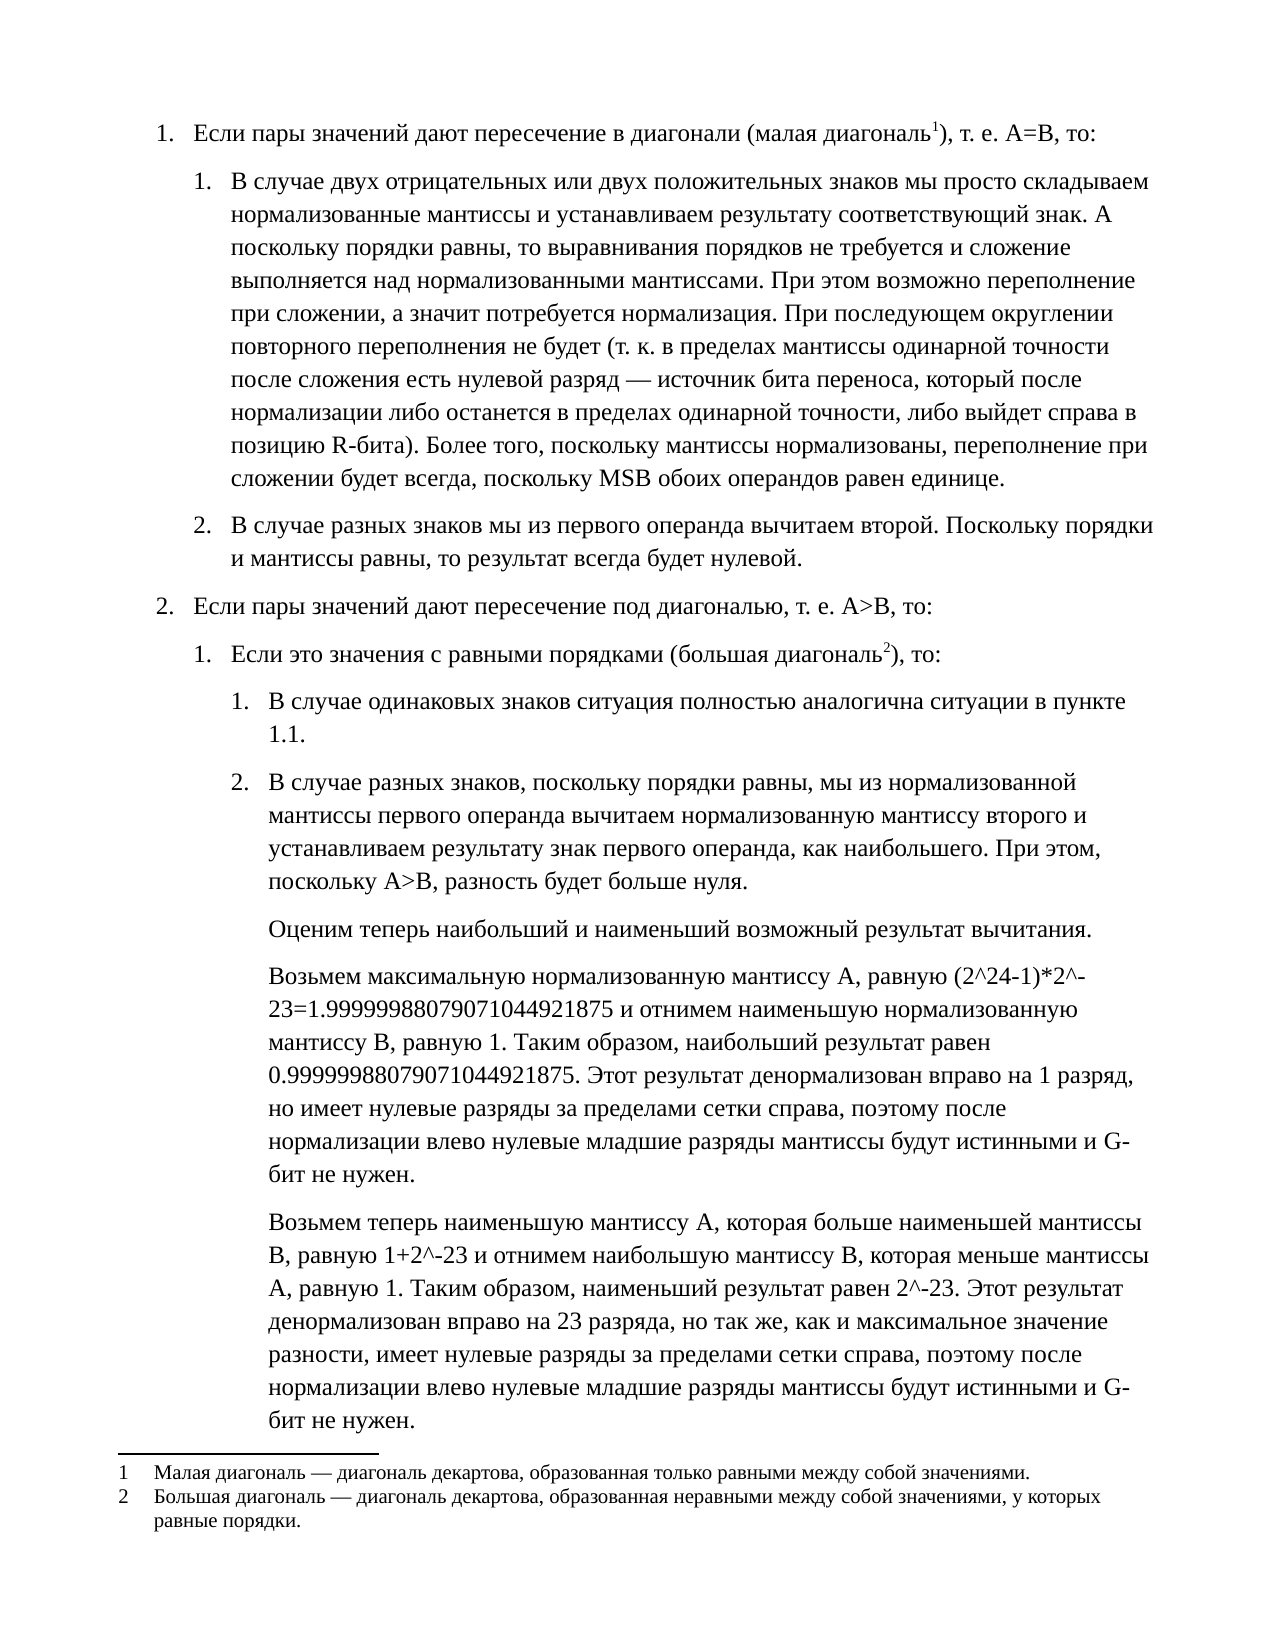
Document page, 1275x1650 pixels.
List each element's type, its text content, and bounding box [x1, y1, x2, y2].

list В случае разных знаков мы из первого операнда вычитаем второй. Поскольку порядки и мантиссы равны, то результат всегда будет нулевой. [193, 511, 1157, 572]
list В случае двух отрицательных или двух положительных знаков мы просто складываем нормализованные мантиссы и устанавливаем результату соответствующий знак. А поскольку порядки равны, то выравнивания порядков не требуется и сложение выполняется над нормализованными мантиссами. При этом возможно переполнение при сложении, а значит потребуется нормализация. При последующем округлении повторного переполнения не будет (т. к. в пределах мантиссы одинарной точности после сложения есть нулевой разряд — источник бита переноса, который после нормализации либо останется в пределах одинарной точности, либо выйдет справа в позицию R-бита). Более того, поскольку мантиссы нормализованы, переполнение при сложении будет всегда, поскольку MSB обоих операндов равен единице. [193, 166, 1157, 492]
list Малая диагональ — диагональ декартова, образованная только равными между собой значениями. [118, 1460, 1157, 1484]
list Возьмем максимальную нормализованную мантиссу A, равную (2^24-1)*2^-23=1.99999988079071044921875 и отнимем наименьшую нормализованную мантиссу B, равную 1. Таким образом, наибольший результат равен 0.99999988079071044921875. Этот результат денормализован вправо на 1 разряд, но имеет нулевые разряды за пределами сетки справа, поэтому после нормализации влево нулевые младшие разряды мантиссы будут истинными и G-бит не нужен. [231, 961, 1157, 1188]
list Если пары значений дают пересечение под диагональю, т. е. A>B, то: [156, 591, 1157, 620]
list Оценим теперь наибольший и наименьший возможный результат вычитания. [231, 914, 1157, 942]
list Если пары значений дают пересечение в диагонали (малая диагональ), т. е. A=B, то: [156, 118, 1157, 147]
list Если это значения с равными порядками (большая диагональ), то: [193, 639, 1157, 667]
list Большая диагональ — диагональ декартова, образованная неравными между собой значениями, у которых равные порядки. [118, 1484, 1157, 1532]
list В случае разных знаков, поскольку порядки равны, мы из нормализованной мантиссы первого операнда вычитаем нормализованную мантиссу второго и устанавливаем результату знак первого операнда, как наибольшего. При этом, поскольку A>B, разность будет больше нуля. [231, 767, 1157, 895]
list Возьмем теперь наименьшую мантиссу A, которая больше наименьшей мантиссы B, равную 1+2^-23 и отнимем наибольшую мантиссу B, которая меньше мантиссы A, равную 1. Таким образом, наименьший результат равен 2^-23. Этот результат денормализован вправо на 23 разряда, но так же, как и максимальное значение разности, имеет нулевые разряды за пределами сетки справа, поэтому после нормализации влево нулевые младшие разряды мантиссы будут истинными и G-бит не нужен. [231, 1207, 1157, 1434]
list В случае одинаковых знаков ситуация полностью аналогична ситуации в пункте 1.1. [231, 686, 1157, 748]
